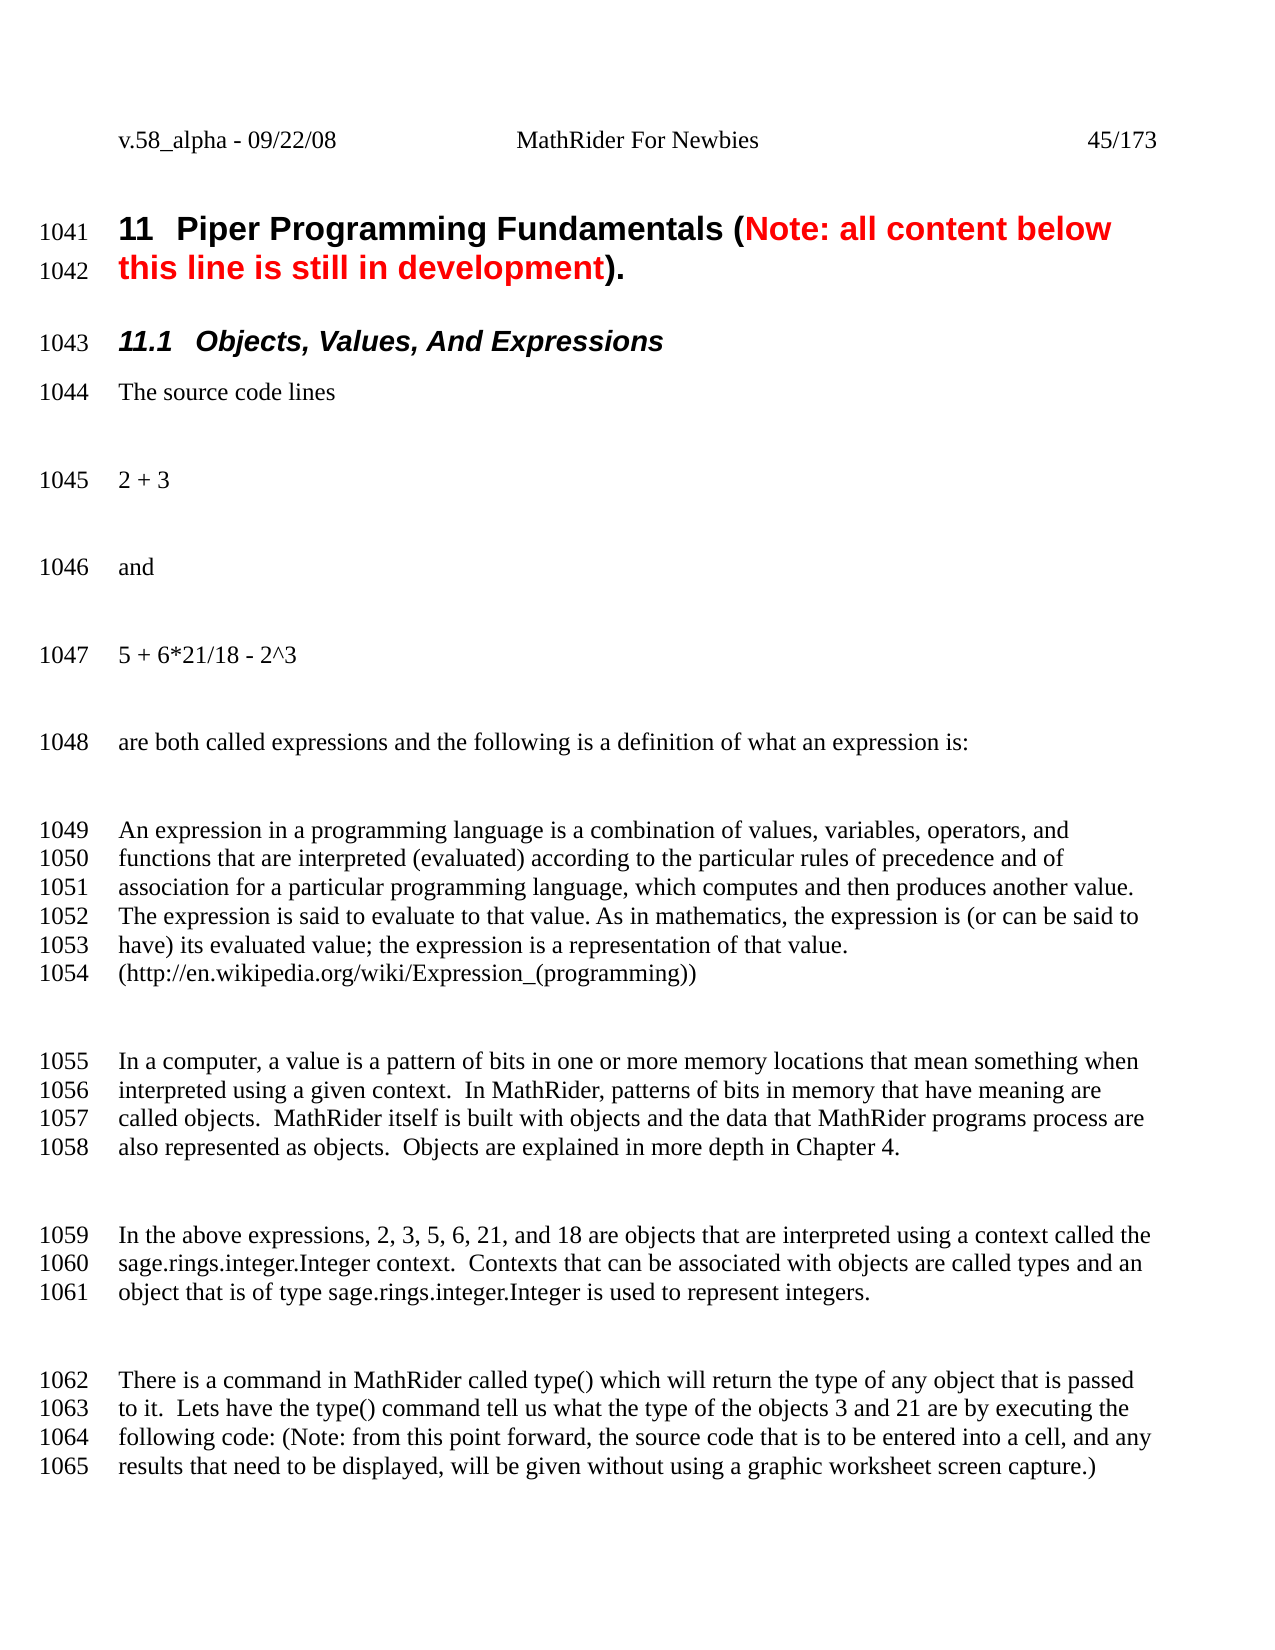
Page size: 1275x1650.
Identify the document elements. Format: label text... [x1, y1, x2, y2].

text An expression in a programming language is a combination of values, variables, operators, and functions that are interpreted (evaluated) according to the particular rules of precedence and of association for a particular programming language, which computes and then produces another value. The expression is said to evaluate to that value. As in mathematics, the expression is (or can be said to have) its evaluated value; the expression is a representation of that value. (http://en.wikipedia.org/wiki/Expression_(programming)) [118, 815, 1157, 987]
text In a computer, a value is a pattern of bits in one or more memory locations that mean something when interpreted using a given context. In MathRider, patterns of bits in memory that have meaning are called objects. MathRider itself is built with objects and the data that MathRider programs process are also represented as objects. Objects are explained in more depth in Chapter 4. [118, 1046, 1157, 1161]
text There is a command in MathRider called type() which will return the type of any object that is passed to it. Lets have the type() command tell us what the type of the objects 3 and 21 are by executing the following code: (Note: from this point forward, the source code that is to be entered into a cell, and any results that need to be displayed, will be given without using a graphic worksheet screen capture.) [118, 1365, 1157, 1480]
text In the above expressions, 2, 3, 5, 6, 21, and 18 are objects that are interpreted using a context called the sage.rings.integer.Integer context. Contexts that can be associated with objects are called types and an object that is of type sage.rings.integer.Integer is used to represent integers. [118, 1220, 1157, 1306]
text 2 + 3 [118, 465, 1157, 493]
subtitle Piper Programming Fundamentals (Note: all content below this line is still in development). [118, 209, 1157, 286]
text The source code lines [118, 377, 1157, 406]
text are both called expressions and the following is a definition of what an expression is: [118, 727, 1157, 756]
text and [118, 552, 1157, 581]
subtitle Objects, Values, And Expressions [118, 324, 1157, 357]
text 5 + 6*21/18 - 2^3 [118, 640, 1157, 668]
